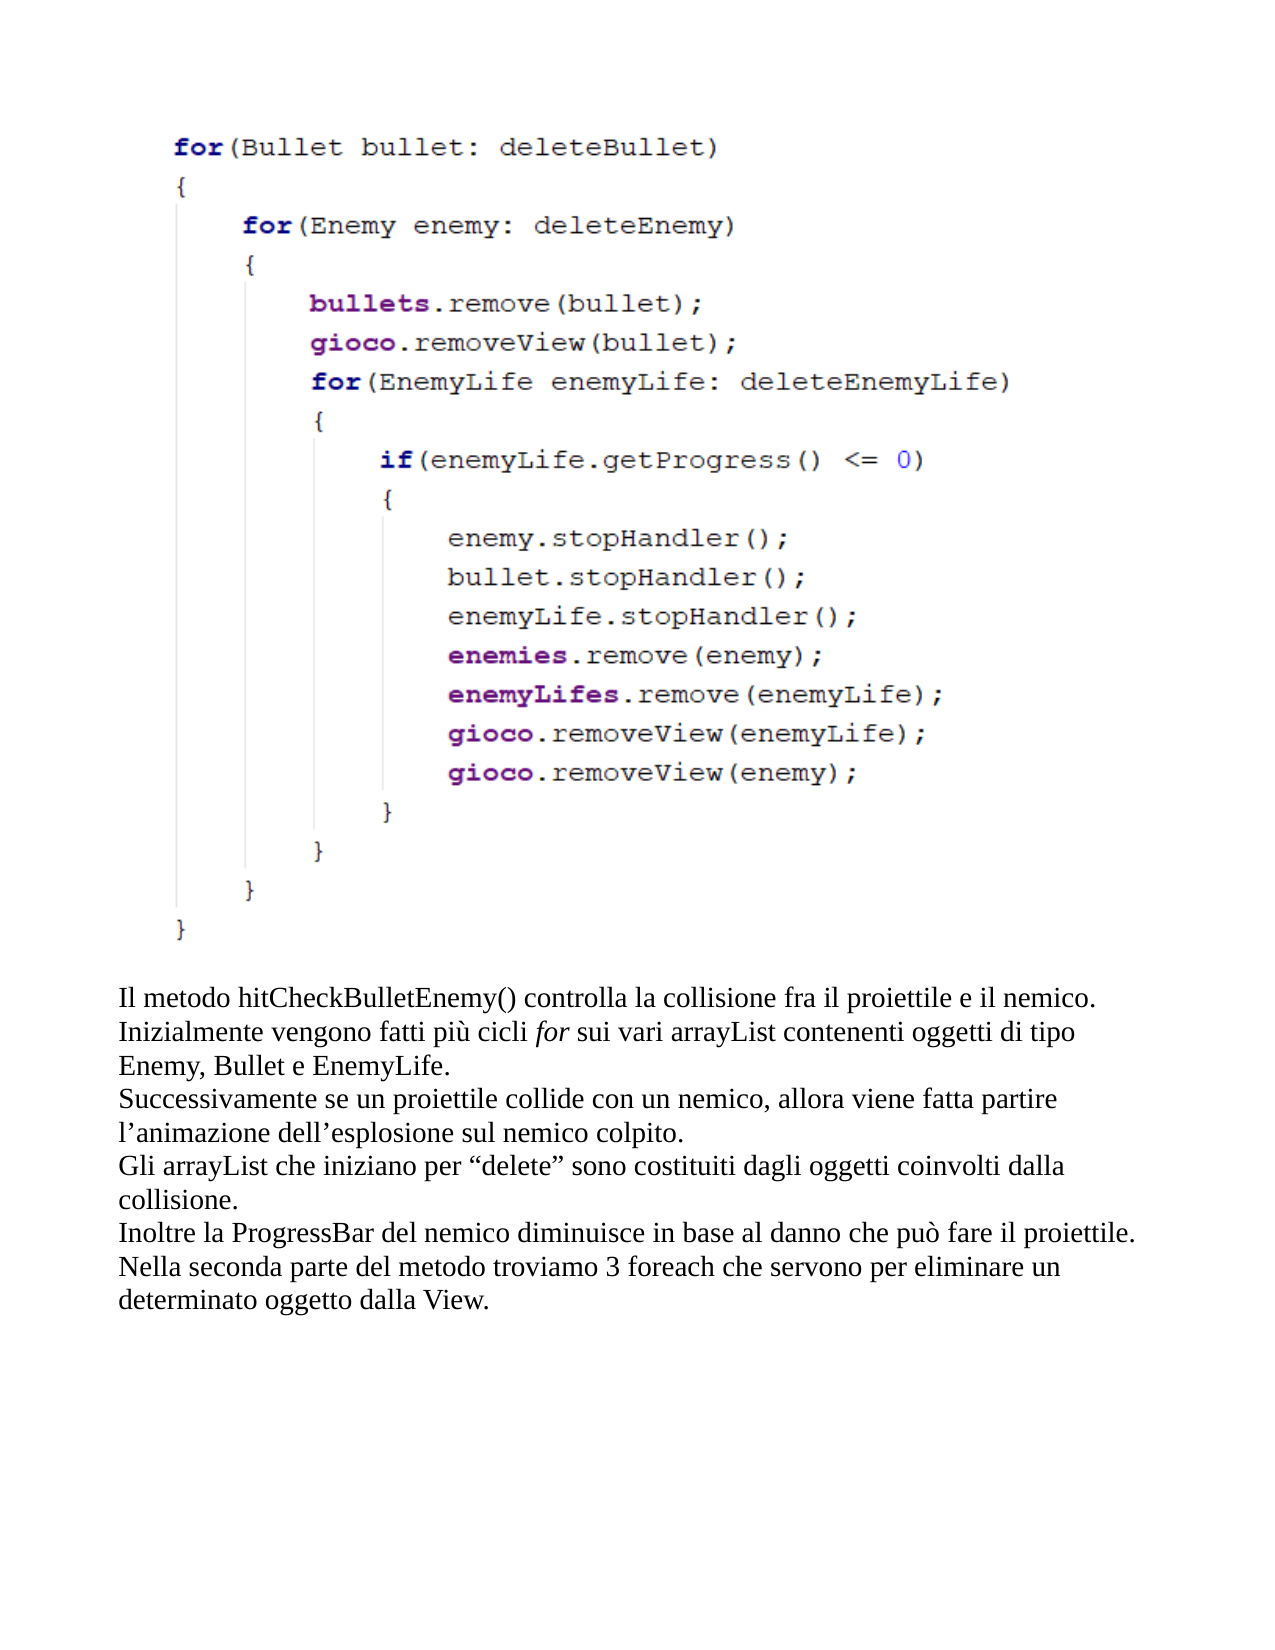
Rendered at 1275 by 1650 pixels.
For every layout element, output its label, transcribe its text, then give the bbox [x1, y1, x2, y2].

text Successivamente se un proiettile collide con un nemico, allora viene fatta partire l’animazione dell’esplosione sul nemico colpito. [118, 1081, 1157, 1148]
text Il metodo hitCheckBulletEnemy() controlla la collisione fra il proiettile e il nemico. [118, 981, 1157, 1014]
text Inoltre la ProgressBar del nemico diminuisce in base al danno che può fare il proiettile. [118, 1215, 1157, 1249]
text Gli arrayList che iniziano per “delete” sono costituiti dagli oggetti coinvolti dalla collisione. [118, 1148, 1157, 1215]
text Nella seconda parte del metodo troviamo 3 foreach che servono per eliminare un determinato oggetto dalla View. [118, 1249, 1157, 1316]
text Inizialmente vengono fatti più cicli for sui vari arrayList contenenti oggetti di tipo Enemy, Bullet e EnemyLife. [118, 1014, 1157, 1081]
